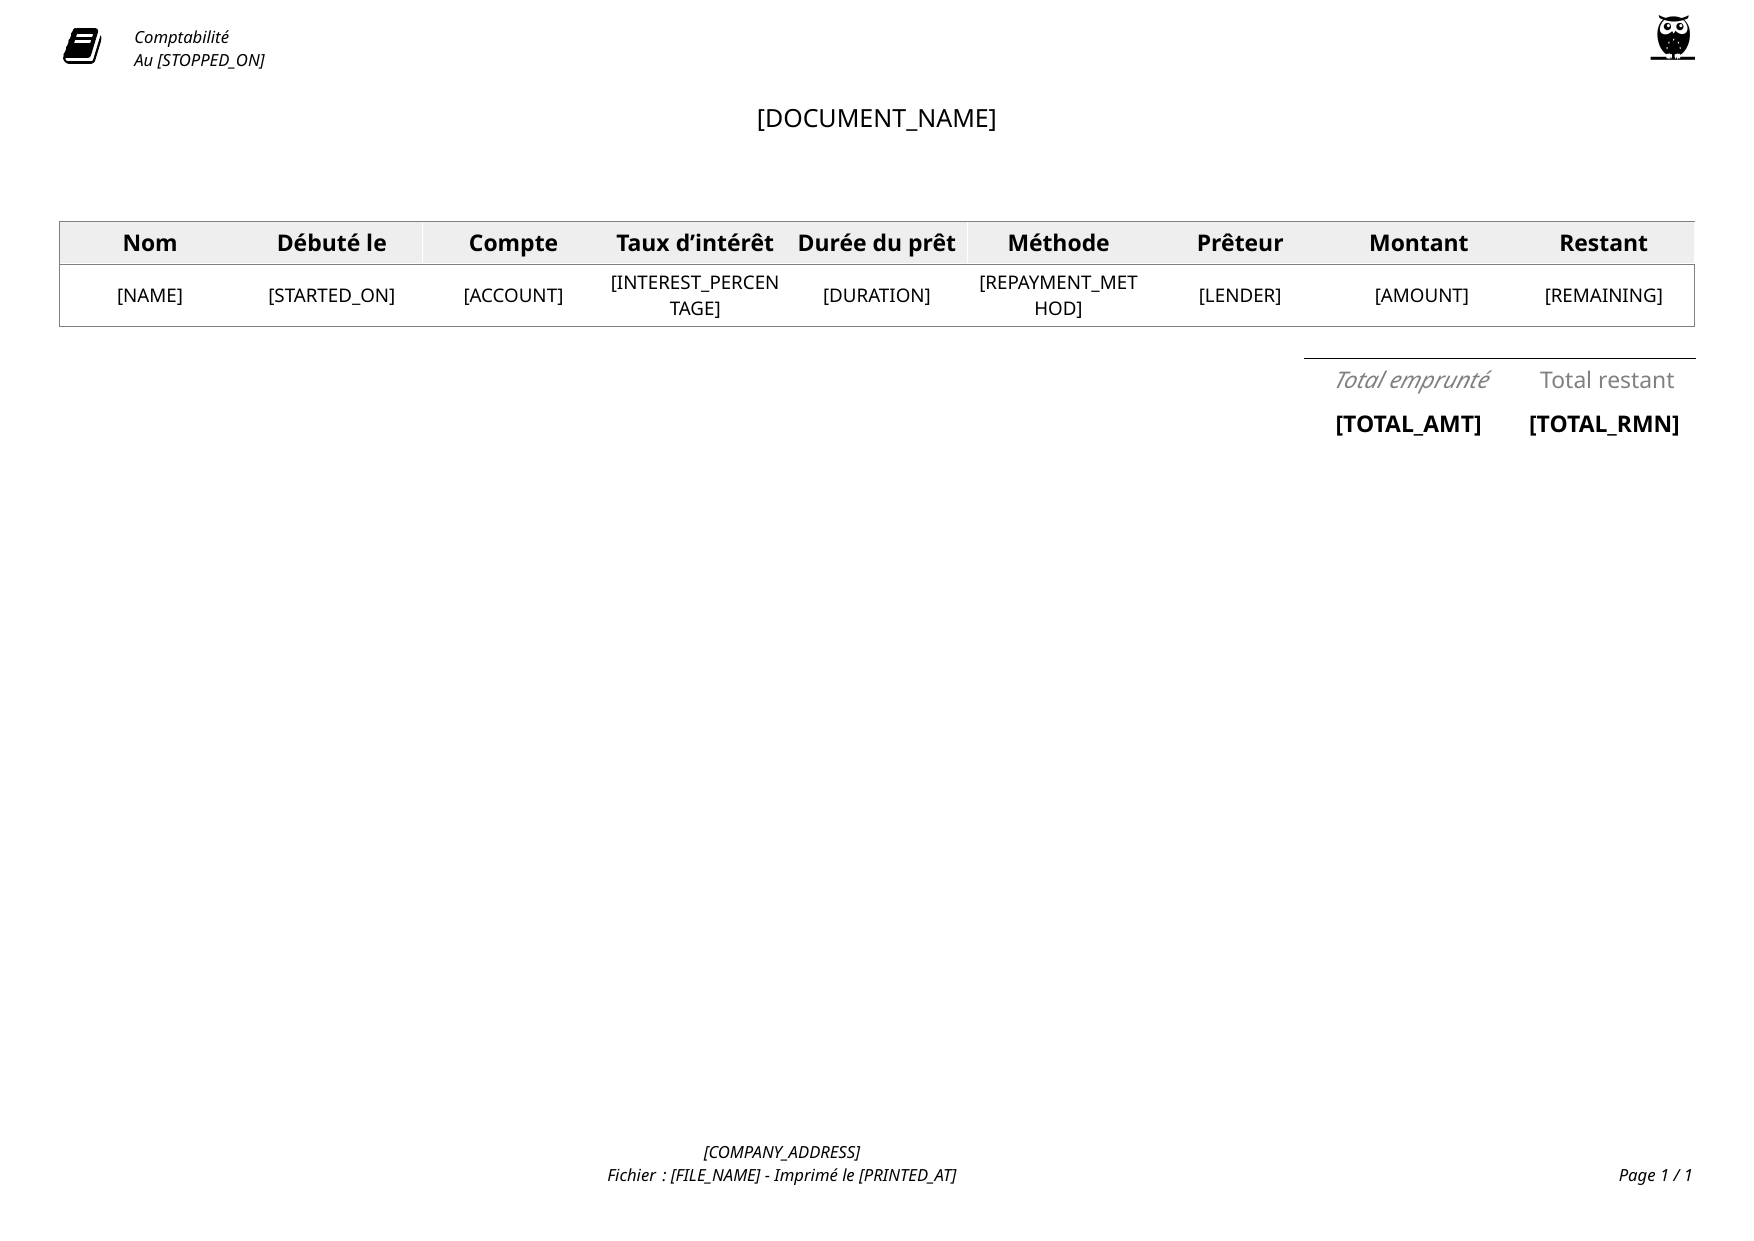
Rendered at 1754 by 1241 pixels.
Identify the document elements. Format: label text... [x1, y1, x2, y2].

table_cell [TOTAL_AMT] [1304, 402, 1512, 446]
table_header Total emprunté [1304, 359, 1512, 402]
table_cell [ACCOUNT] [423, 265, 604, 326]
table_header Total restant [1513, 359, 1696, 402]
table_cell [STARTED_ON] [241, 265, 422, 326]
table_cell [AMOUNT] [1331, 265, 1513, 326]
table_header Débuté le [241, 222, 422, 263]
table_cell [INTEREST_PERCENTAGE] [604, 265, 786, 326]
table_cell [DURATION] [786, 265, 967, 326]
table_header Nom [60, 222, 241, 263]
table_header Prêteur [1149, 222, 1331, 263]
table_header Durée du prêt [786, 222, 967, 263]
table_header Montant [1331, 222, 1513, 263]
table_cell [TOTAL_RMN] [1513, 402, 1696, 446]
table_header Taux d’intérêt [604, 222, 786, 263]
table_cell [REPAYMENT_METHOD] [968, 265, 1149, 326]
table_cell [NAME] [60, 265, 241, 326]
table_header Restant [1513, 222, 1694, 263]
table_cell [LENDER] [1149, 265, 1331, 326]
table_cell [REMAINING] [1513, 265, 1694, 326]
picture [1650, 15, 1695, 60]
table_header Méthode [968, 222, 1149, 263]
text [DOCUMENT_NAME] [59, 100, 1694, 134]
table_header Compte [423, 222, 604, 263]
picture [63, 25, 102, 67]
